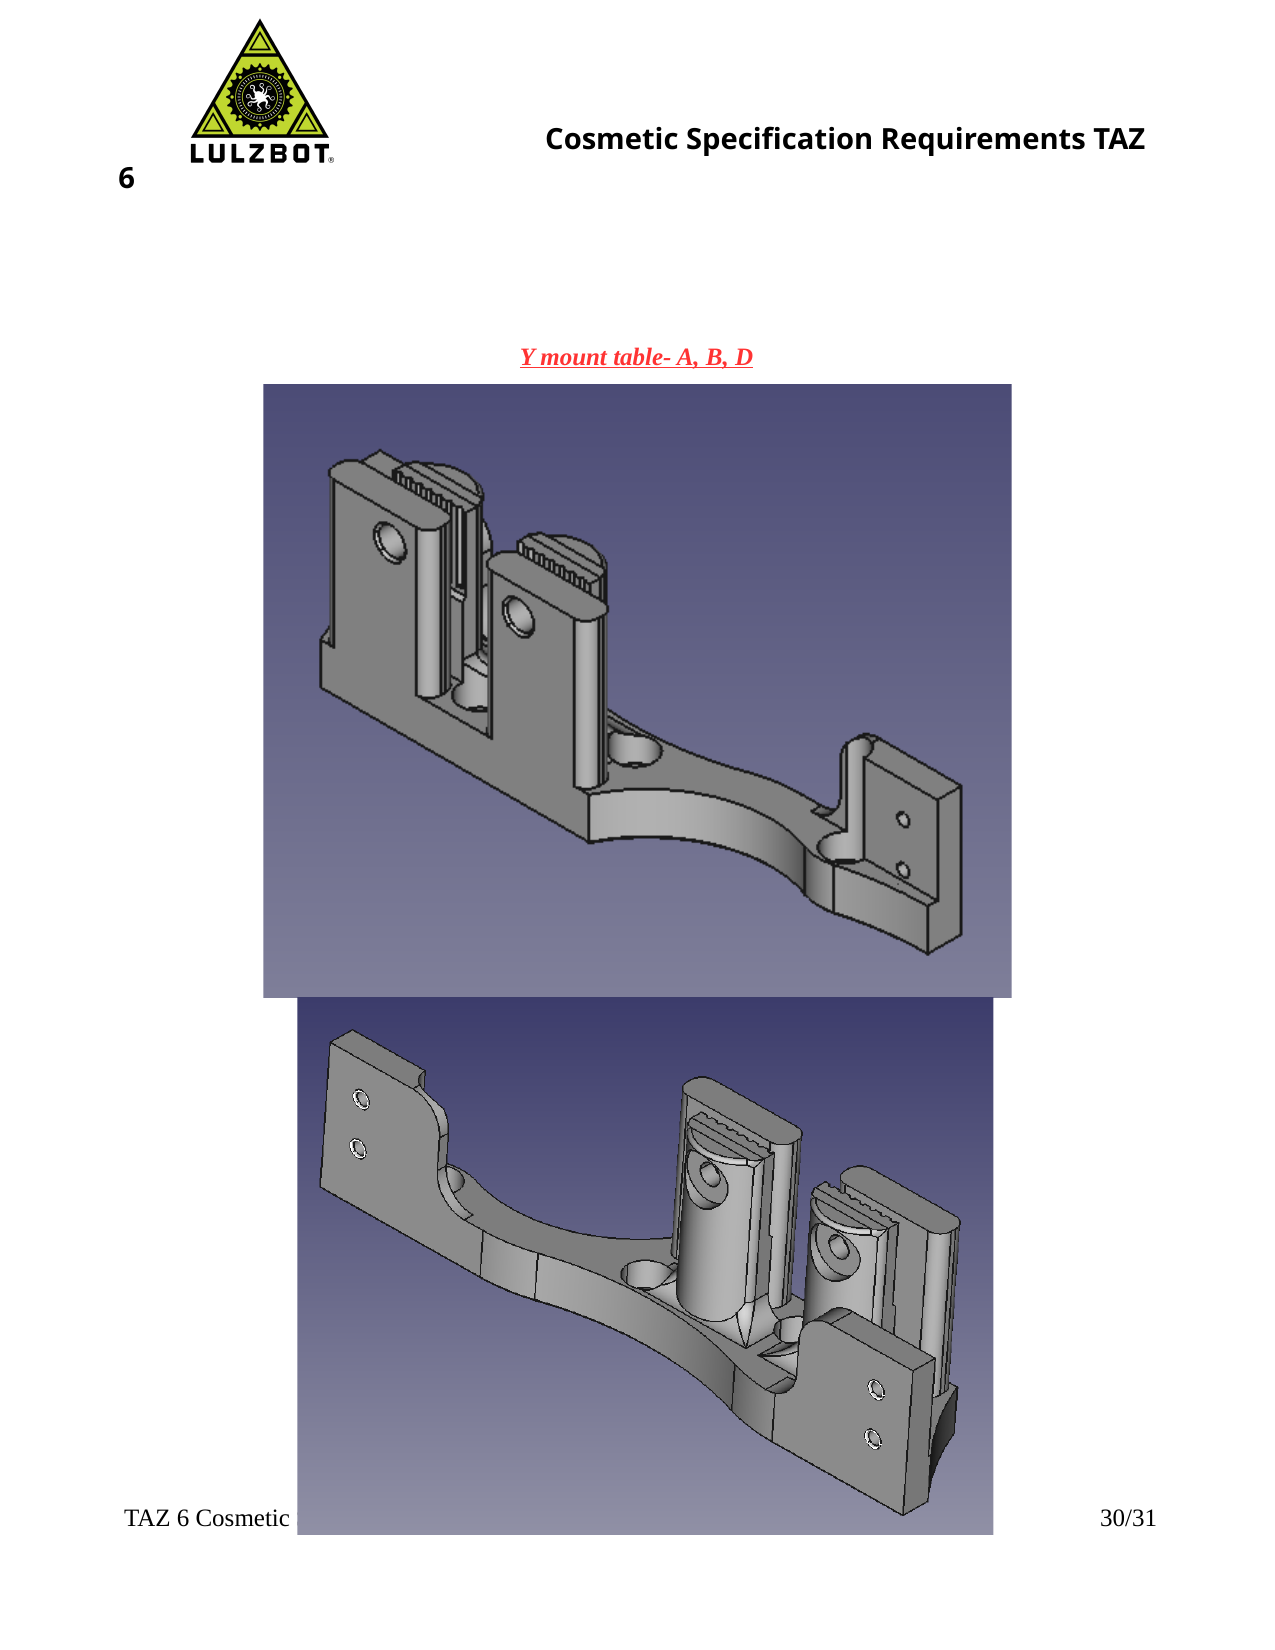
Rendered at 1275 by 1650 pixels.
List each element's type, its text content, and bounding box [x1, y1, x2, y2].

text Y mount table- A, B, D [118, 342, 1157, 371]
picture [263, 384, 1012, 1535]
picture [181, 8, 344, 177]
